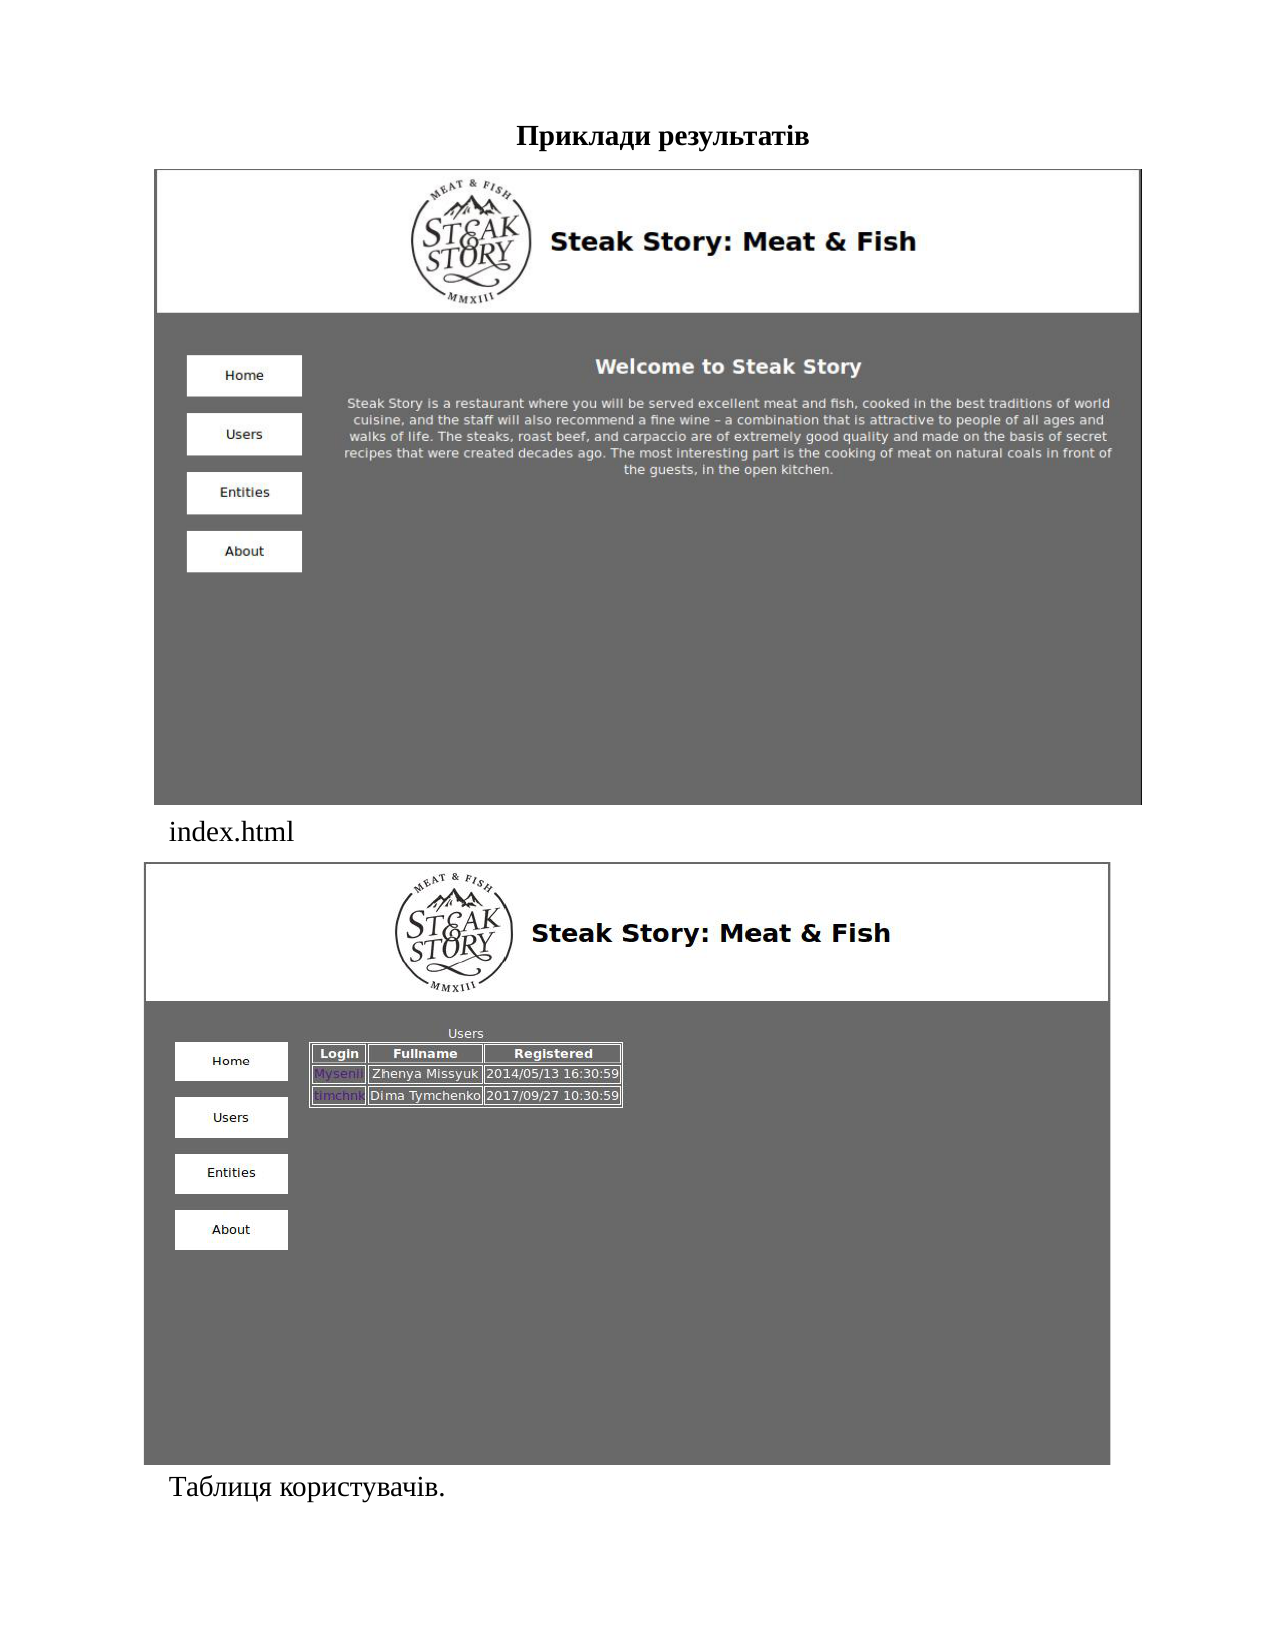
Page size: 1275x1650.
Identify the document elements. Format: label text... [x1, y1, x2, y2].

text Приклади результатів [169, 118, 1157, 152]
text index.html [169, 157, 1157, 848]
picture [143, 862, 1111, 1465]
picture [154, 169, 1143, 805]
text Таблиця користувачів. [169, 892, 1157, 1503]
